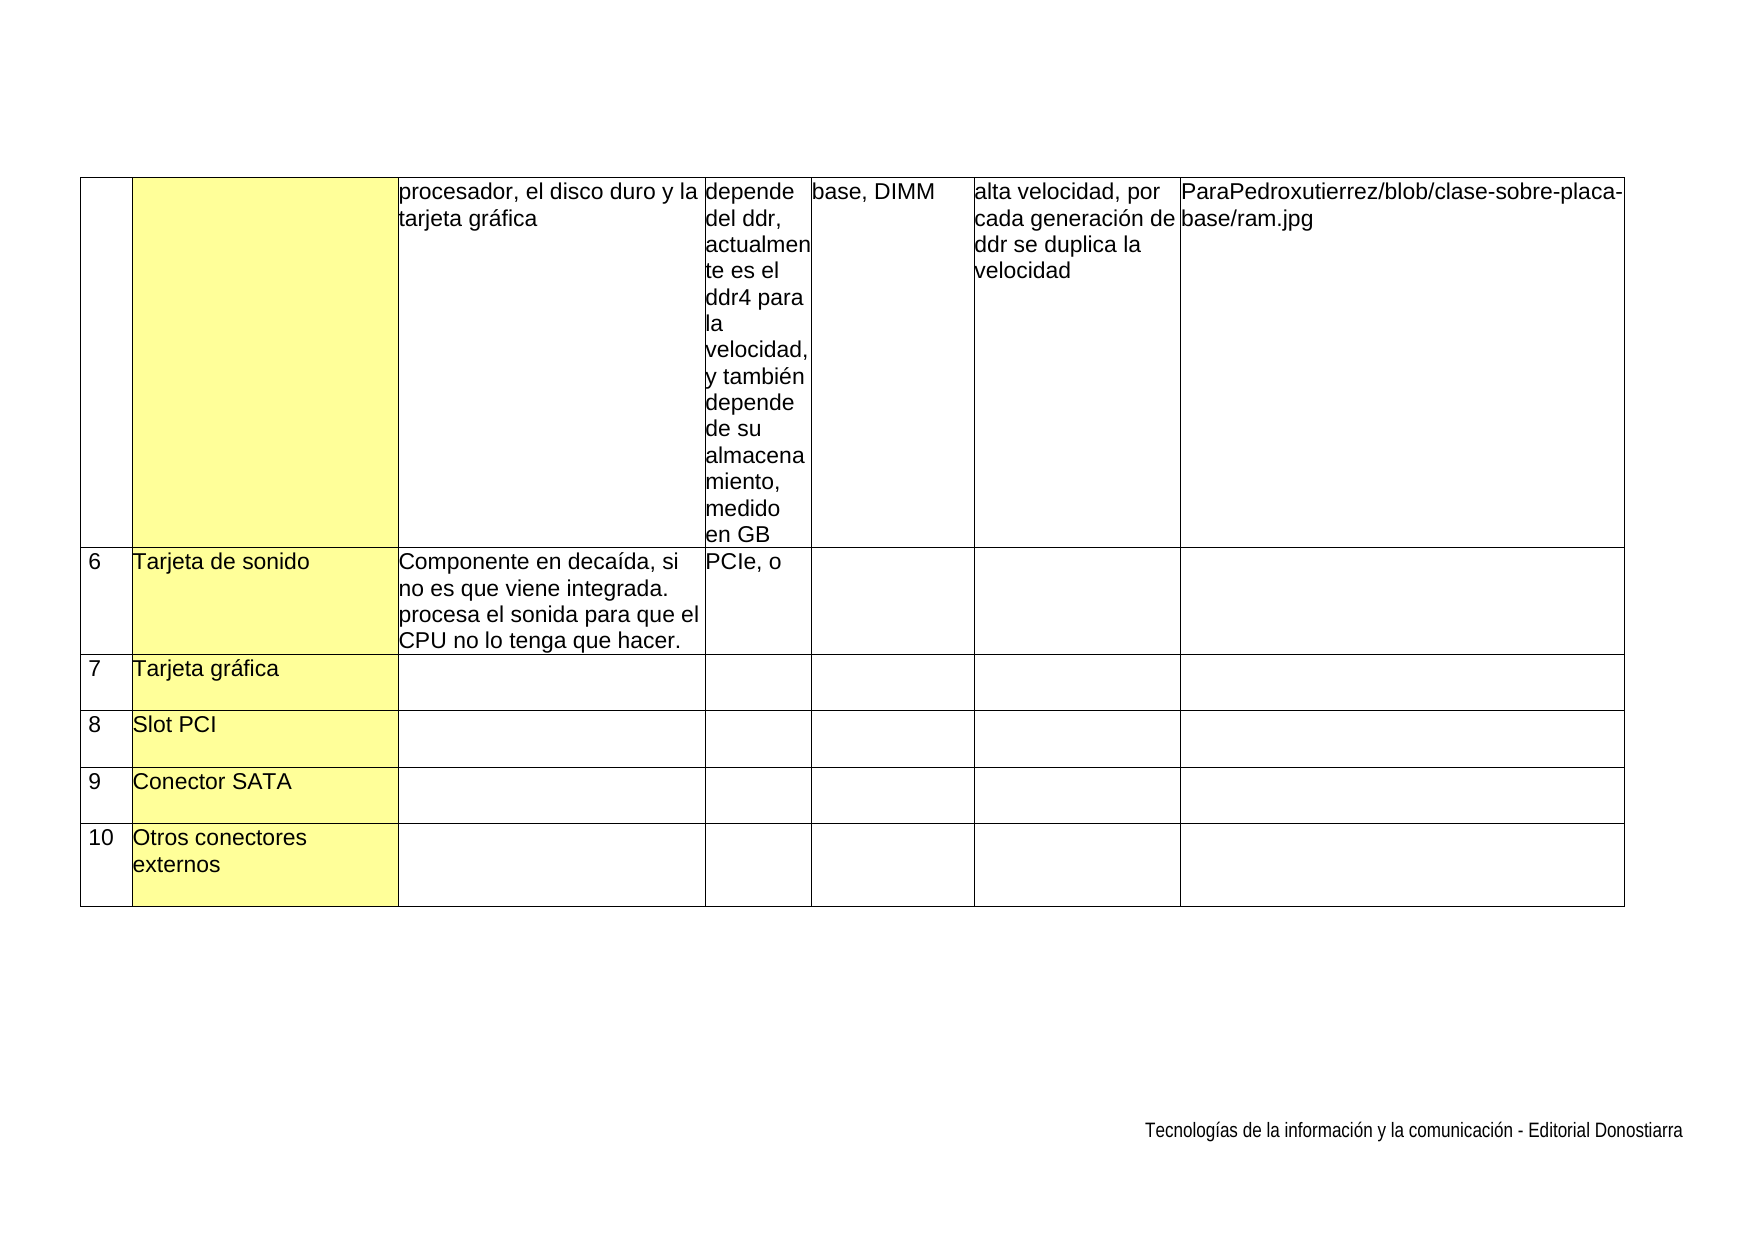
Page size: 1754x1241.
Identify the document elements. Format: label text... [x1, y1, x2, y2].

table_cell base, DIMM [812, 178, 974, 547]
table_cell [812, 824, 974, 906]
table_cell Otros conectores externos [133, 824, 398, 906]
table_cell [81, 711, 132, 767]
table_cell [1181, 824, 1624, 906]
table_cell [1181, 711, 1624, 767]
table_cell Componente en decaída, si no es que viene integrada. procesa el sonida para que el CPU no lo tenga que hacer. [399, 548, 705, 654]
table_cell [975, 768, 1180, 823]
table_cell [812, 655, 974, 710]
table_cell [975, 824, 1180, 906]
table_cell procesador, el disco duro y la tarjeta gráfica [399, 178, 705, 547]
table_cell [81, 655, 132, 710]
table_cell [399, 768, 705, 823]
table_cell [81, 824, 132, 906]
table_cell PCIe, o [706, 548, 811, 654]
table_cell [81, 178, 132, 547]
table_cell [399, 655, 705, 710]
table_cell [399, 824, 705, 906]
table_cell [706, 768, 811, 823]
table_cell [706, 824, 811, 906]
table_cell [706, 711, 811, 767]
table_cell Tarjeta de sonido [133, 548, 398, 654]
table_cell depende del ddr, actualmente es el ddr4 para la velocidad, y también depende de su almacenamiento, medido en GB [706, 178, 811, 547]
table_cell [975, 655, 1180, 710]
table_cell ParaPedroxutierrez/blob/clase-sobre-placa-base/ram.jpg [1181, 178, 1624, 547]
table_cell [1181, 548, 1624, 654]
table_cell [812, 548, 974, 654]
table_cell [81, 548, 132, 654]
table_cell [399, 711, 705, 767]
table_cell [706, 655, 811, 710]
table_cell [81, 768, 132, 823]
table_cell [975, 711, 1180, 767]
table_cell [1181, 768, 1624, 823]
table_cell alta velocidad, por cada generación de ddr se duplica la velocidad [975, 178, 1180, 547]
table_cell [133, 178, 398, 547]
table_cell [975, 548, 1180, 654]
table_cell Tarjeta gráfica [133, 655, 398, 710]
table_cell [1181, 655, 1624, 710]
table_cell Conector SATA [133, 768, 398, 823]
table_cell [812, 768, 974, 823]
table_cell [812, 711, 974, 767]
table_cell Slot PCI [133, 711, 398, 767]
